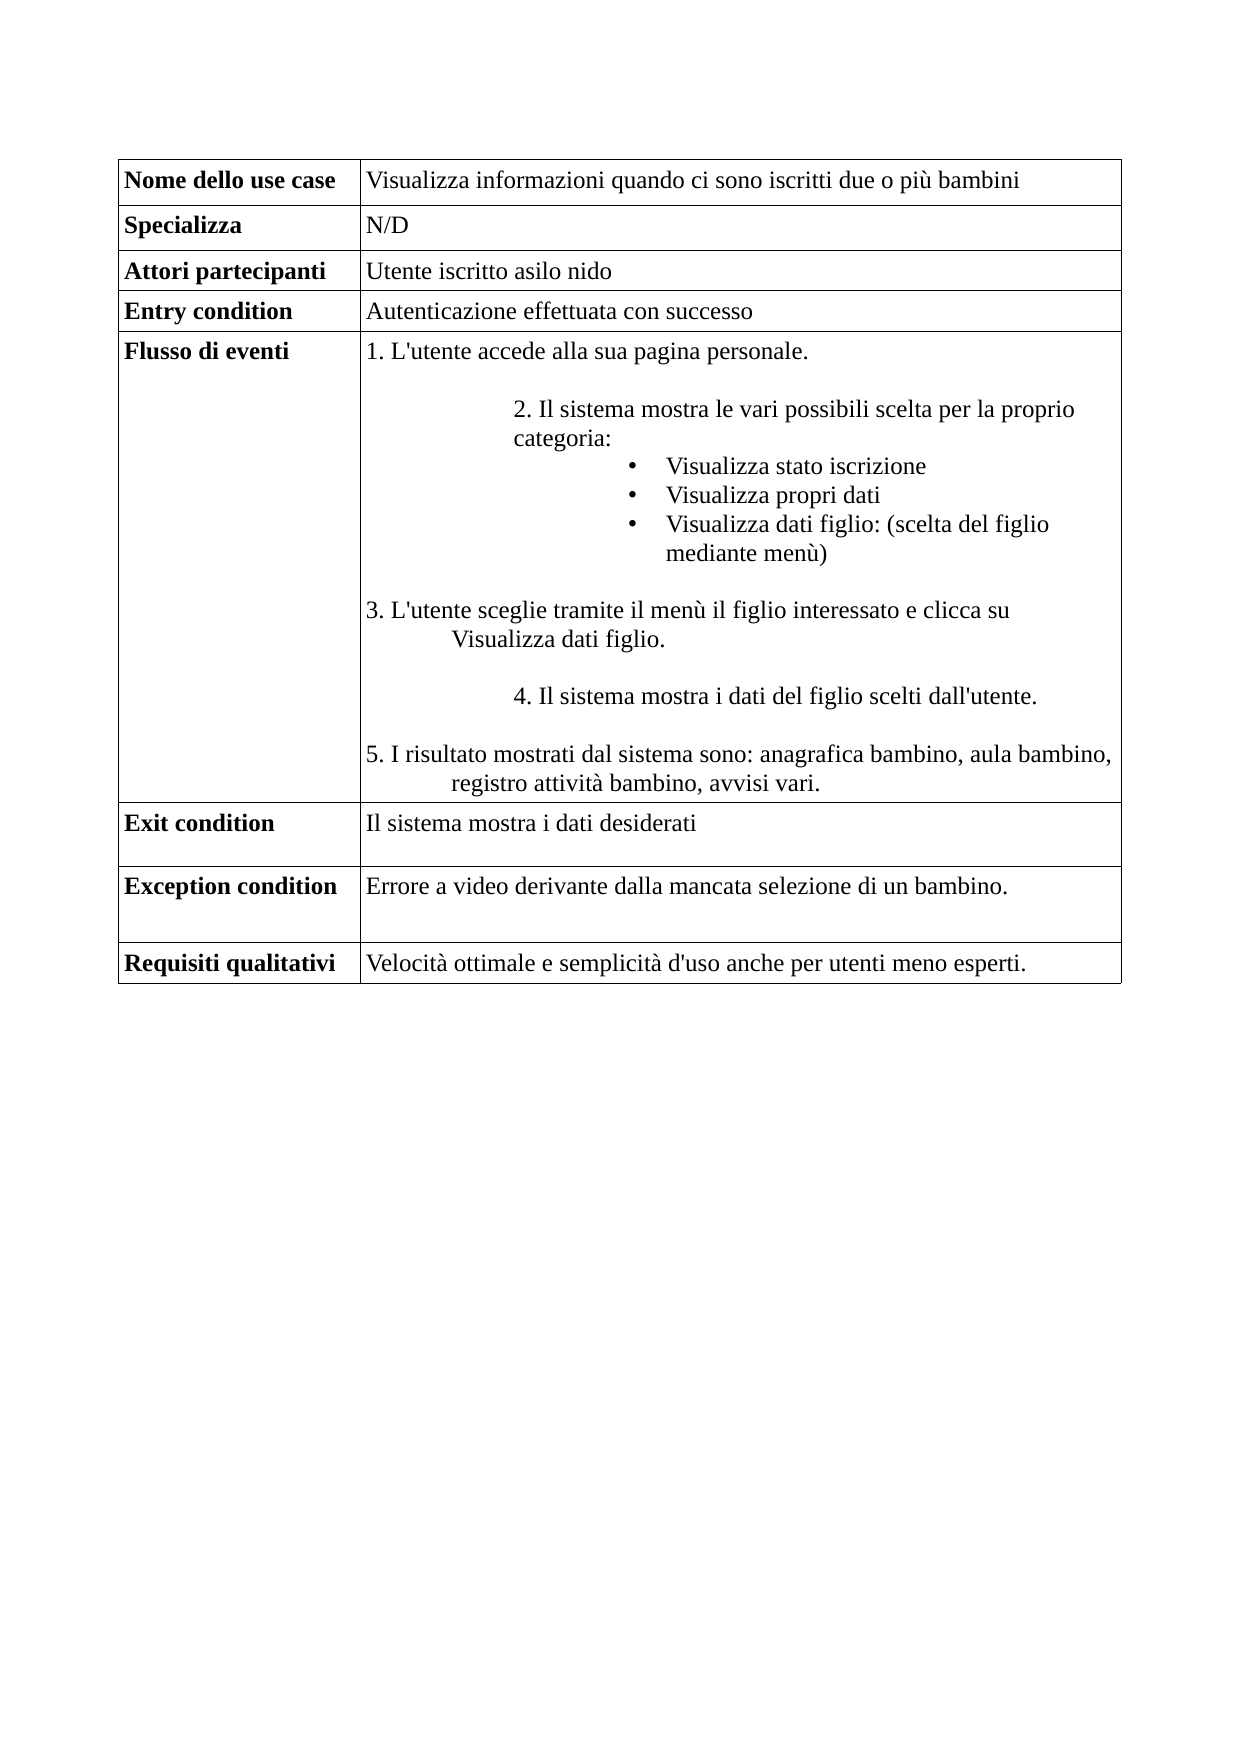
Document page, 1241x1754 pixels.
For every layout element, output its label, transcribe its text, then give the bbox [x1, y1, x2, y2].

table_cell Errore a video derivante dalla mancata selezione di un bambino. [361, 867, 1121, 942]
table_cell Entry condition [119, 291, 360, 331]
table_cell Attori partecipanti [119, 251, 360, 290]
table_cell Exit condition [119, 803, 360, 866]
table_cell Flusso di eventi [119, 332, 360, 802]
table_cell N/D [361, 206, 1121, 250]
table_cell Requisiti qualitativi [119, 943, 360, 982]
table_cell Il sistema mostra i dati desiderati [361, 803, 1121, 866]
table_cell Specializza [119, 206, 360, 250]
table_header Nome dello use case [119, 160, 360, 205]
table_cell Utente iscritto asilo nido [361, 251, 1121, 290]
table_cell Autenticazione effettuata con successo [361, 291, 1121, 331]
table_cell Velocità ottimale e semplicità d'uso anche per utenti meno esperti. [361, 943, 1121, 982]
table_cell L'utente accede alla sua pagina personale. Il sistema mostra le vari possibili scelta per la proprio categoria: Visualizza stato iscrizione Visualizza propri dati Visualizza dati figlio: (scelta del figlio mediante menù) L'utente sceglie tramite il menù il figlio interessato e clicca su Visualizza dati figlio. Il sistema mostra i dati del figlio scelti dall'utente. I risultato mostrati dal sistema sono: anagrafica bambino, aula bambino, registro attività bambino, avvisi vari. [361, 332, 1121, 802]
table_cell Exception condition [119, 867, 360, 942]
table_header Visualizza informazioni quando ci sono iscritti due o più bambini [361, 160, 1121, 205]
